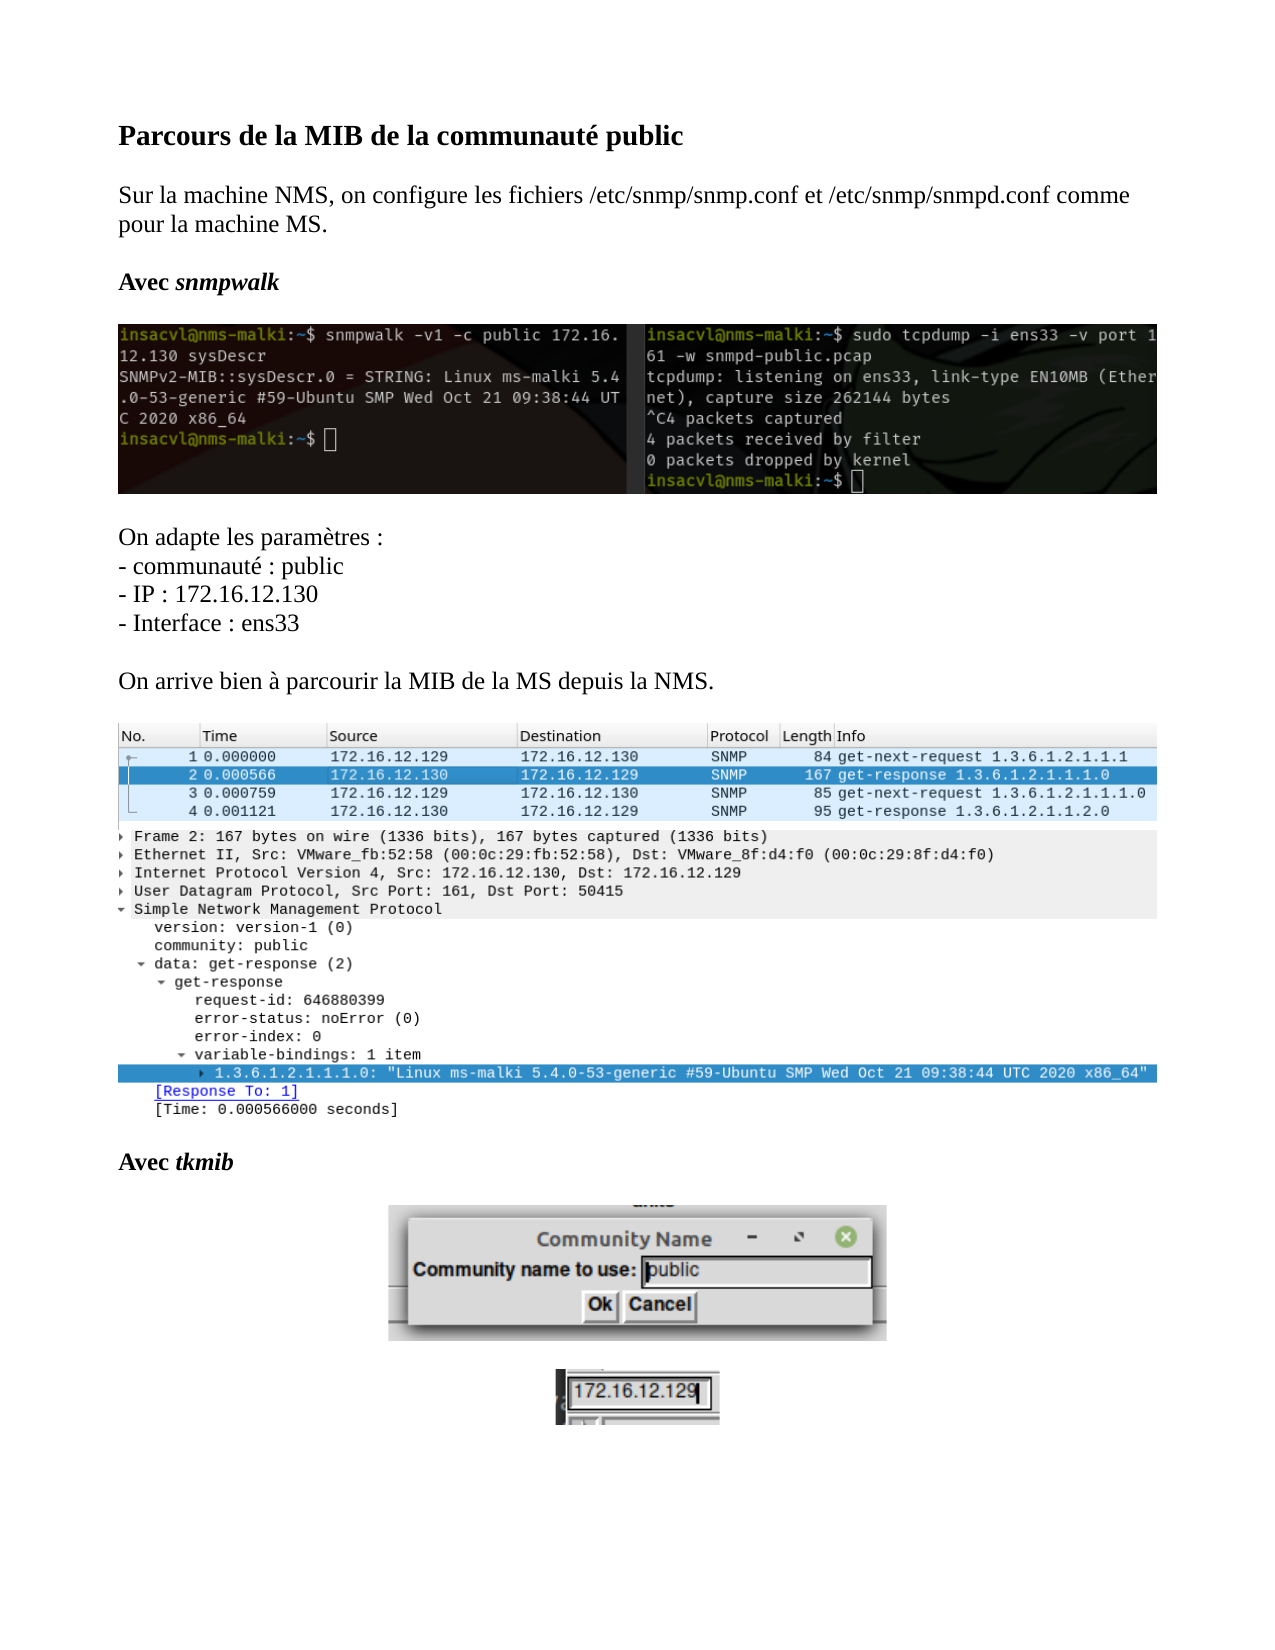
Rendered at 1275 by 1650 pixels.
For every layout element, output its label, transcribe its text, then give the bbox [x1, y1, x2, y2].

picture [118, 324, 1157, 494]
text Avec tkmib [118, 1147, 1157, 1176]
text Parcours de la MIB de la communauté public [118, 118, 1157, 152]
text - IP : 172.16.12.130 [118, 579, 1157, 608]
text - communauté : public [118, 551, 1157, 579]
text On arrive bien à parcourir la MIB de la MS depuis la NMS. [118, 666, 1157, 694]
picture [388, 1205, 887, 1341]
text Avec snmpwalk [118, 267, 1157, 295]
text Sur la machine NMS, on configure les fichiers /etc/snmp/snmp.conf et /etc/snmp/snmpd.conf comme pour la machine MS. [118, 180, 1157, 238]
text - Interface : ens33 [118, 608, 1157, 637]
picture [555, 1369, 720, 1425]
text On adapte les paramètres : [118, 522, 1157, 551]
picture [118, 723, 1157, 1119]
